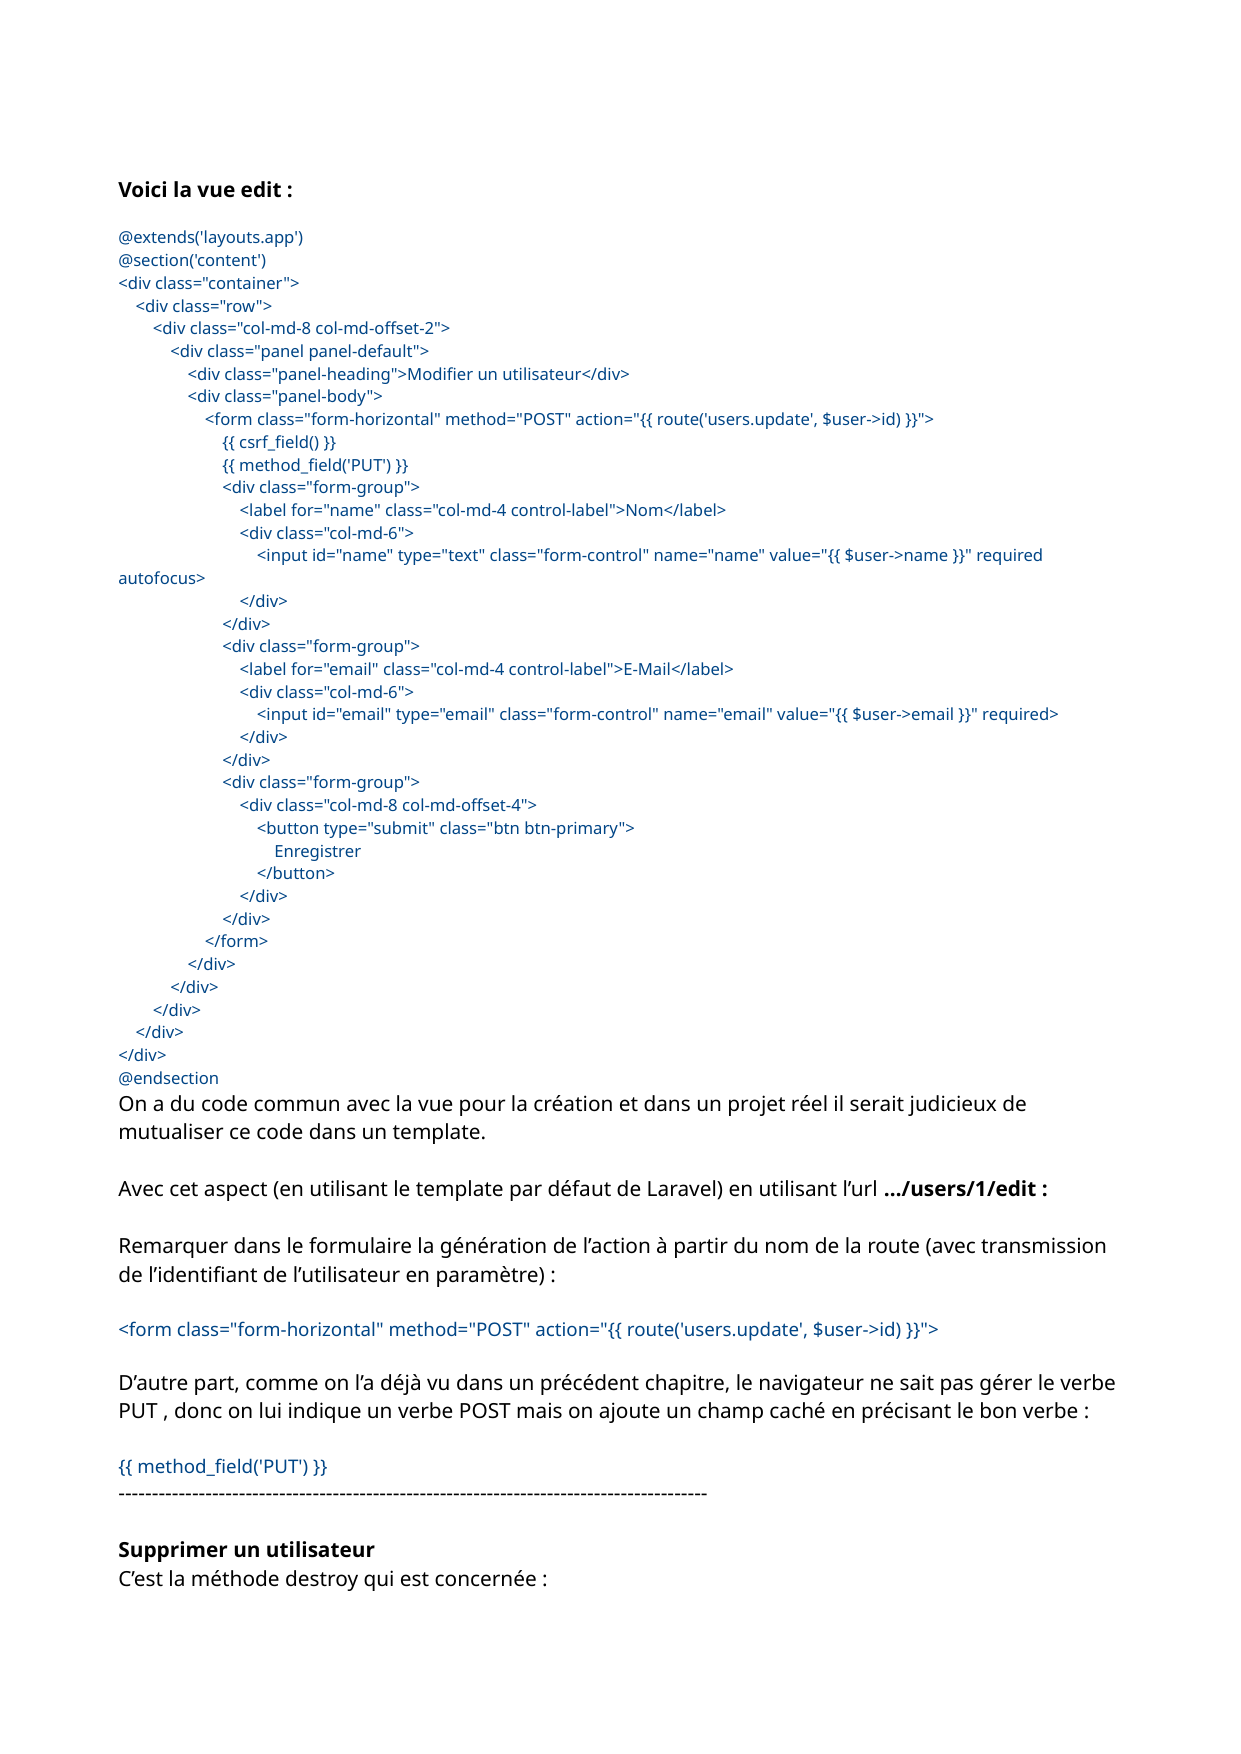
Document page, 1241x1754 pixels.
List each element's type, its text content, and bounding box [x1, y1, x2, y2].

text </button> [118, 862, 1122, 885]
text <div class="panel panel-default"> [118, 340, 1122, 362]
text </div> [118, 885, 1122, 907]
text <div class="container"> [118, 272, 1122, 294]
text D’autre part, comme on l’a déjà vu dans un précédent chapitre, le navigateur ne sait pas gérer le verbe PUT , donc on lui indique un verbe POST mais on ajoute un champ caché en précisant le bon verbe : [118, 1368, 1122, 1424]
text </div> [118, 907, 1122, 930]
text Avec cet aspect (en utilisant le template par défaut de Laravel) en utilisant l’url …/users/1/edit : [118, 1174, 1122, 1203]
text Remarquer dans le formulaire la génération de l’action à partir du nom de la route (avec transmission de l’identifiant de l’utilisateur en paramètre) : [118, 1231, 1122, 1288]
text <div class="panel-body"> [118, 385, 1122, 408]
text </div> [118, 1044, 1122, 1066]
text @extends('layouts.app') [118, 226, 1122, 249]
text <div class="col-md-6"> [118, 521, 1122, 544]
text ---------------------------------------------------------------------------------------- [118, 1478, 1122, 1507]
text <input id="name" type="text" class="form-control" name="name" value="{{ $user->name }}" required autofocus> [118, 544, 1122, 589]
text </div> [118, 953, 1122, 976]
text <div class="form-group"> [118, 476, 1122, 499]
text <div class="row"> [118, 294, 1122, 317]
text Voici la vue edit : [118, 175, 1122, 203]
text On a du code commun avec la vue pour la création et dans un projet réel il serait judicieux de mutualiser ce code dans un template. [118, 1089, 1122, 1146]
text @section('content') [118, 249, 1122, 272]
text C’est la méthode destroy qui est concernée : [118, 1564, 1122, 1592]
text <div class="col-md-8 col-md-offset-2"> [118, 317, 1122, 340]
text {{ csrf_field() }} [118, 431, 1122, 453]
text <button type="submit" class="btn btn-primary"> [118, 817, 1122, 839]
text </div> [118, 612, 1122, 635]
text <div class="col-md-8 col-md-offset-4"> [118, 794, 1122, 817]
text {{ method_field('PUT') }} [118, 453, 1122, 476]
text Supprimer un utilisateur [118, 1535, 1122, 1564]
text </form> [118, 930, 1122, 953]
text <label for="email" class="col-md-4 control-label">E-Mail</label> [118, 658, 1122, 680]
text <div class="panel-heading">Modifier un utilisateur</div> [118, 362, 1122, 385]
text {{ method_field('PUT') }} [118, 1453, 1122, 1478]
text Enregistrer [118, 839, 1122, 862]
text </div> [118, 589, 1122, 612]
text @endsection [118, 1066, 1122, 1089]
text <input id="email" type="email" class="form-control" name="email" value="{{ $user->email }}" required> [118, 703, 1122, 726]
text <div class="form-group"> [118, 771, 1122, 794]
text </div> [118, 976, 1122, 998]
text <div class="col-md-6"> [118, 680, 1122, 703]
text </div> [118, 748, 1122, 771]
text <form class="form-horizontal" method="POST" action="{{ route('users.update', $user->id) }}"> [118, 408, 1122, 431]
text </div> [118, 1021, 1122, 1044]
text <label for="name" class="col-md-4 control-label">Nom</label> [118, 499, 1122, 521]
text </div> [118, 726, 1122, 748]
text <form class="form-horizontal" method="POST" action="{{ route('users.update', $user->id) }}"> [118, 1317, 1122, 1342]
text </div> [118, 998, 1122, 1021]
text <div class="form-group"> [118, 635, 1122, 658]
